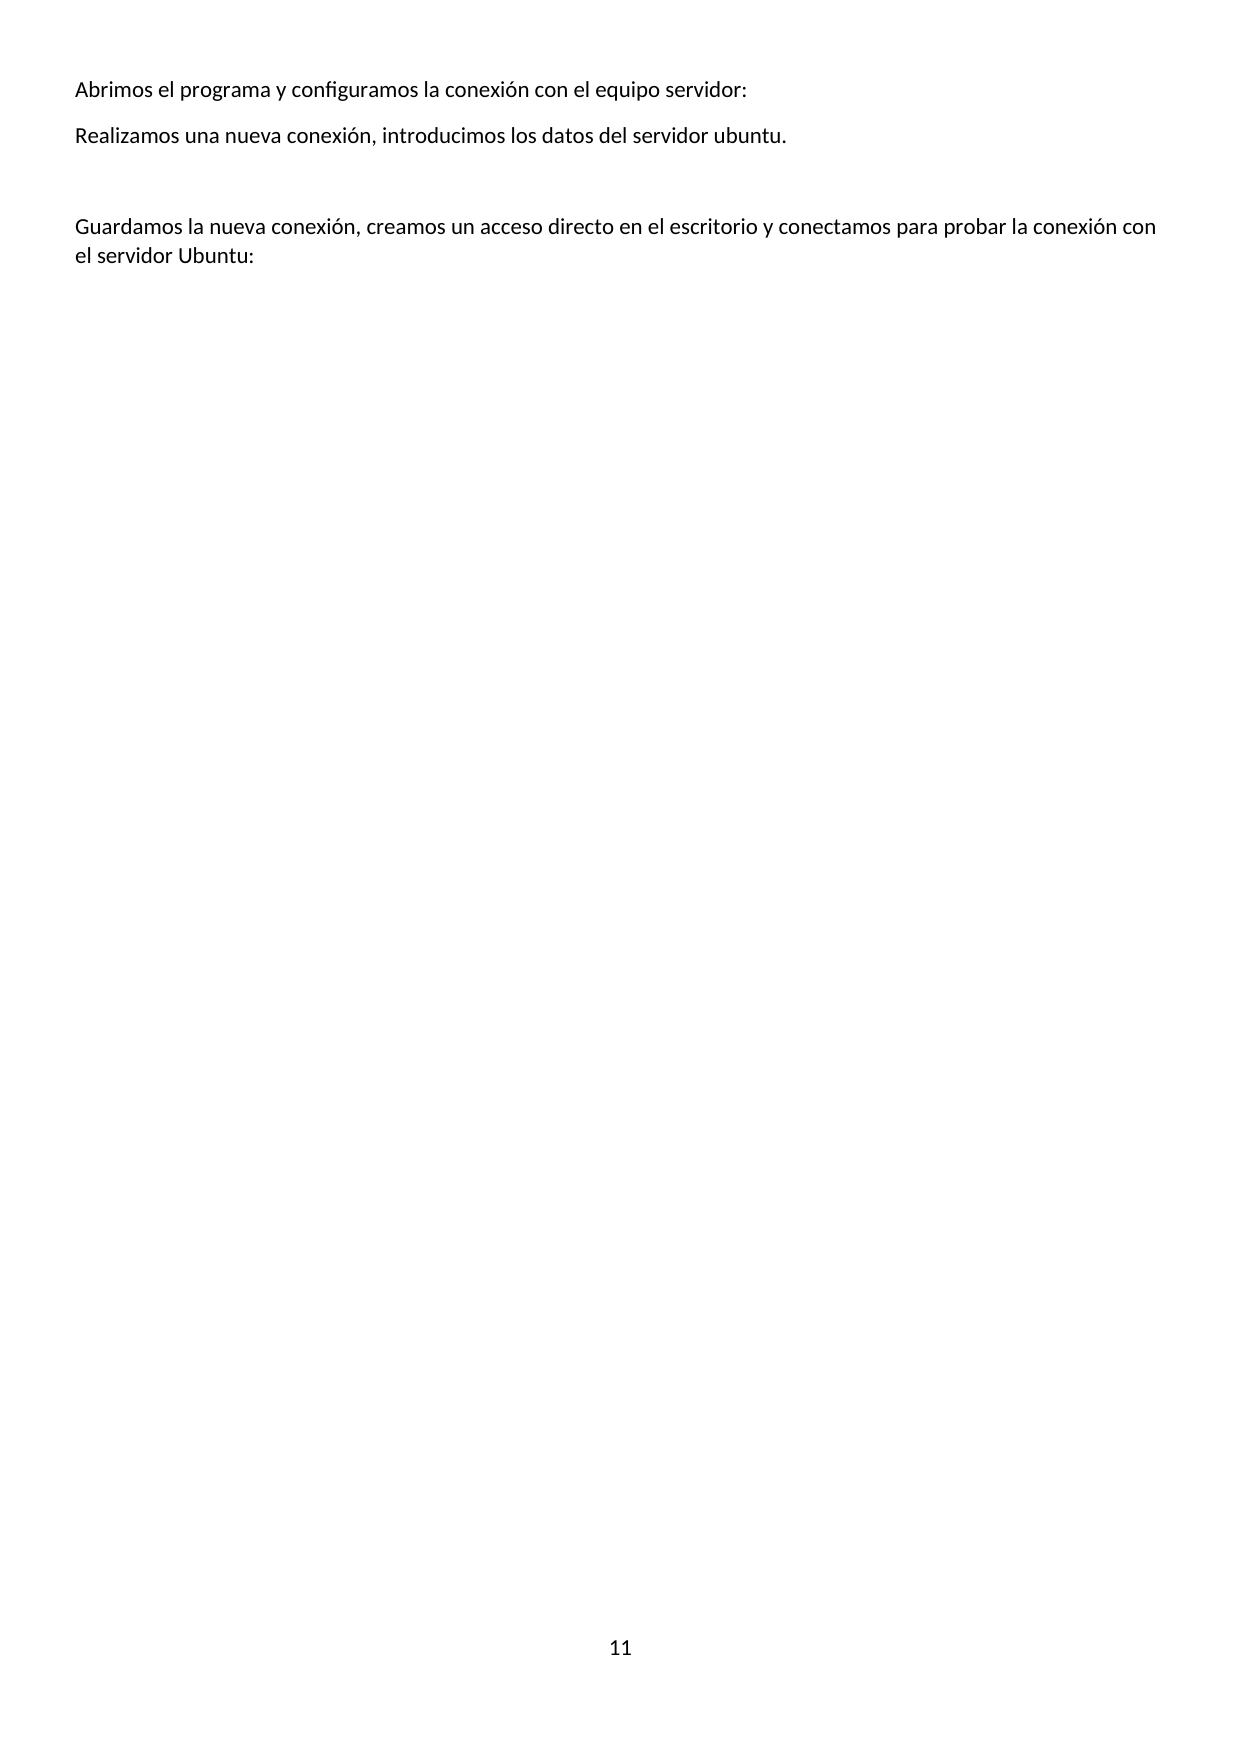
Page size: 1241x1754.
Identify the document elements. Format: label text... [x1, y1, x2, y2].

text Guardamos la nueva conexión, creamos un acceso directo en el escritorio y conectamos para probar la conexión con el servidor Ubuntu: [75, 212, 1165, 269]
text Abrimos el programa y configuramos la conexión con el equipo servidor: [75, 75, 1165, 103]
text Realizamos una nueva conexión, introducimos los datos del servidor ubuntu. [75, 121, 1165, 149]
